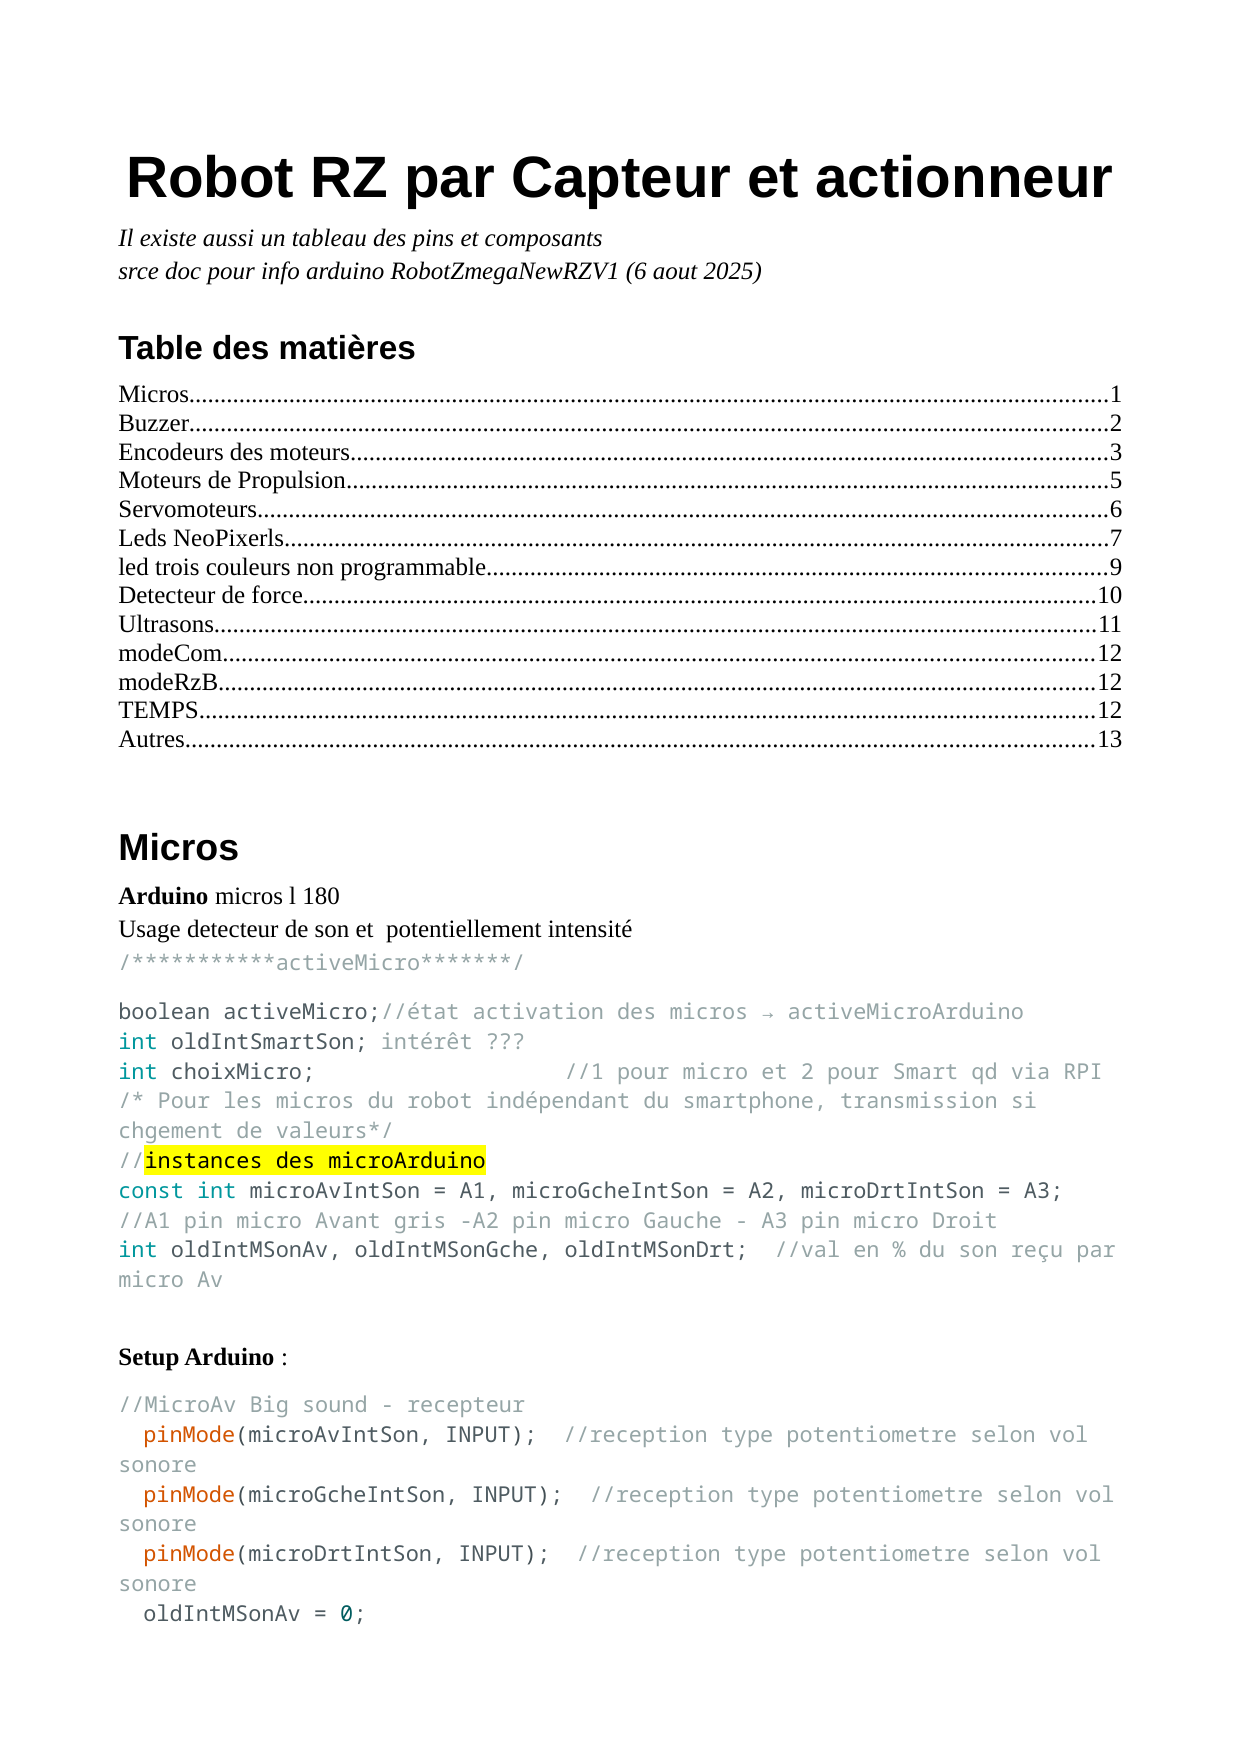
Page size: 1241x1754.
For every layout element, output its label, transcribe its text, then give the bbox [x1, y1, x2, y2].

text Ultrasons 11 [118, 609, 1122, 638]
text led trois couleurs non programmable 9 [118, 552, 1122, 581]
text oldIntMSonAv = 0; [118, 1598, 1122, 1628]
text Il existe aussi un tableau des pins et composants srce doc pour info arduino RobotZmegaNewRZV1 (6 aout 2025) [118, 223, 1122, 284]
text boolean activeMicro;//état activation des micros → activeMicroArduino [118, 996, 1122, 1026]
text Buzzer 2 [118, 408, 1122, 437]
text int oldIntSmartSon; intérêt ??? [118, 1026, 1122, 1056]
text //instances des microArduino [118, 1145, 1122, 1175]
text pinMode(microAvIntSon, INPUT); //reception type potentiometre selon vol sonore [118, 1419, 1122, 1479]
title Robot RZ par Capteur et actionneur [118, 143, 1122, 210]
subtitle Micros [118, 826, 1122, 869]
text pinMode(microGcheIntSon, INPUT); //reception type potentiometre selon vol sonore [118, 1479, 1122, 1538]
text Autres 13 [118, 724, 1122, 753]
text Servomoteurs 6 [118, 494, 1122, 523]
text Micros 1 [118, 379, 1122, 408]
text /* Pour les micros du robot indépendant du smartphone, transmission si chgement de valeurs*/ [118, 1086, 1122, 1145]
text Detecteur de force 10 [118, 581, 1122, 609]
text Arduino micros l 180 Usage detecteur de son et potentiellement intensité /***********activeMicro*******/ [118, 881, 1122, 977]
text modeCom 12 [118, 638, 1122, 667]
text Moteurs de Propulsion 5 [118, 466, 1122, 494]
text modeRzB 12 [118, 667, 1122, 696]
text int oldIntMSonAv, oldIntMSonGche, oldIntMSonDrt; //val en % du son reçu par micro Av [118, 1234, 1122, 1294]
text Encodeurs des moteurs 3 [118, 437, 1122, 466]
text TEMPS 12 [118, 696, 1122, 724]
text //MicroAv Big sound - recepteur [118, 1389, 1122, 1419]
text const int microAvIntSon = A1, microGcheIntSon = A2, microDrtIntSon = A3; //A1 pin micro Avant gris -A2 pin micro Gauche - A3 pin micro Droit [118, 1175, 1122, 1234]
text int choixMicro; //1 pour micro et 2 pour Smart qd via RPI [118, 1056, 1122, 1086]
text Setup Arduino : [118, 1342, 1122, 1370]
text Leds NeoPixerls 7 [118, 523, 1122, 552]
subtitle Table des matières [118, 328, 1122, 367]
text pinMode(microDrtIntSon, INPUT); //reception type potentiometre selon vol sonore [118, 1538, 1122, 1598]
